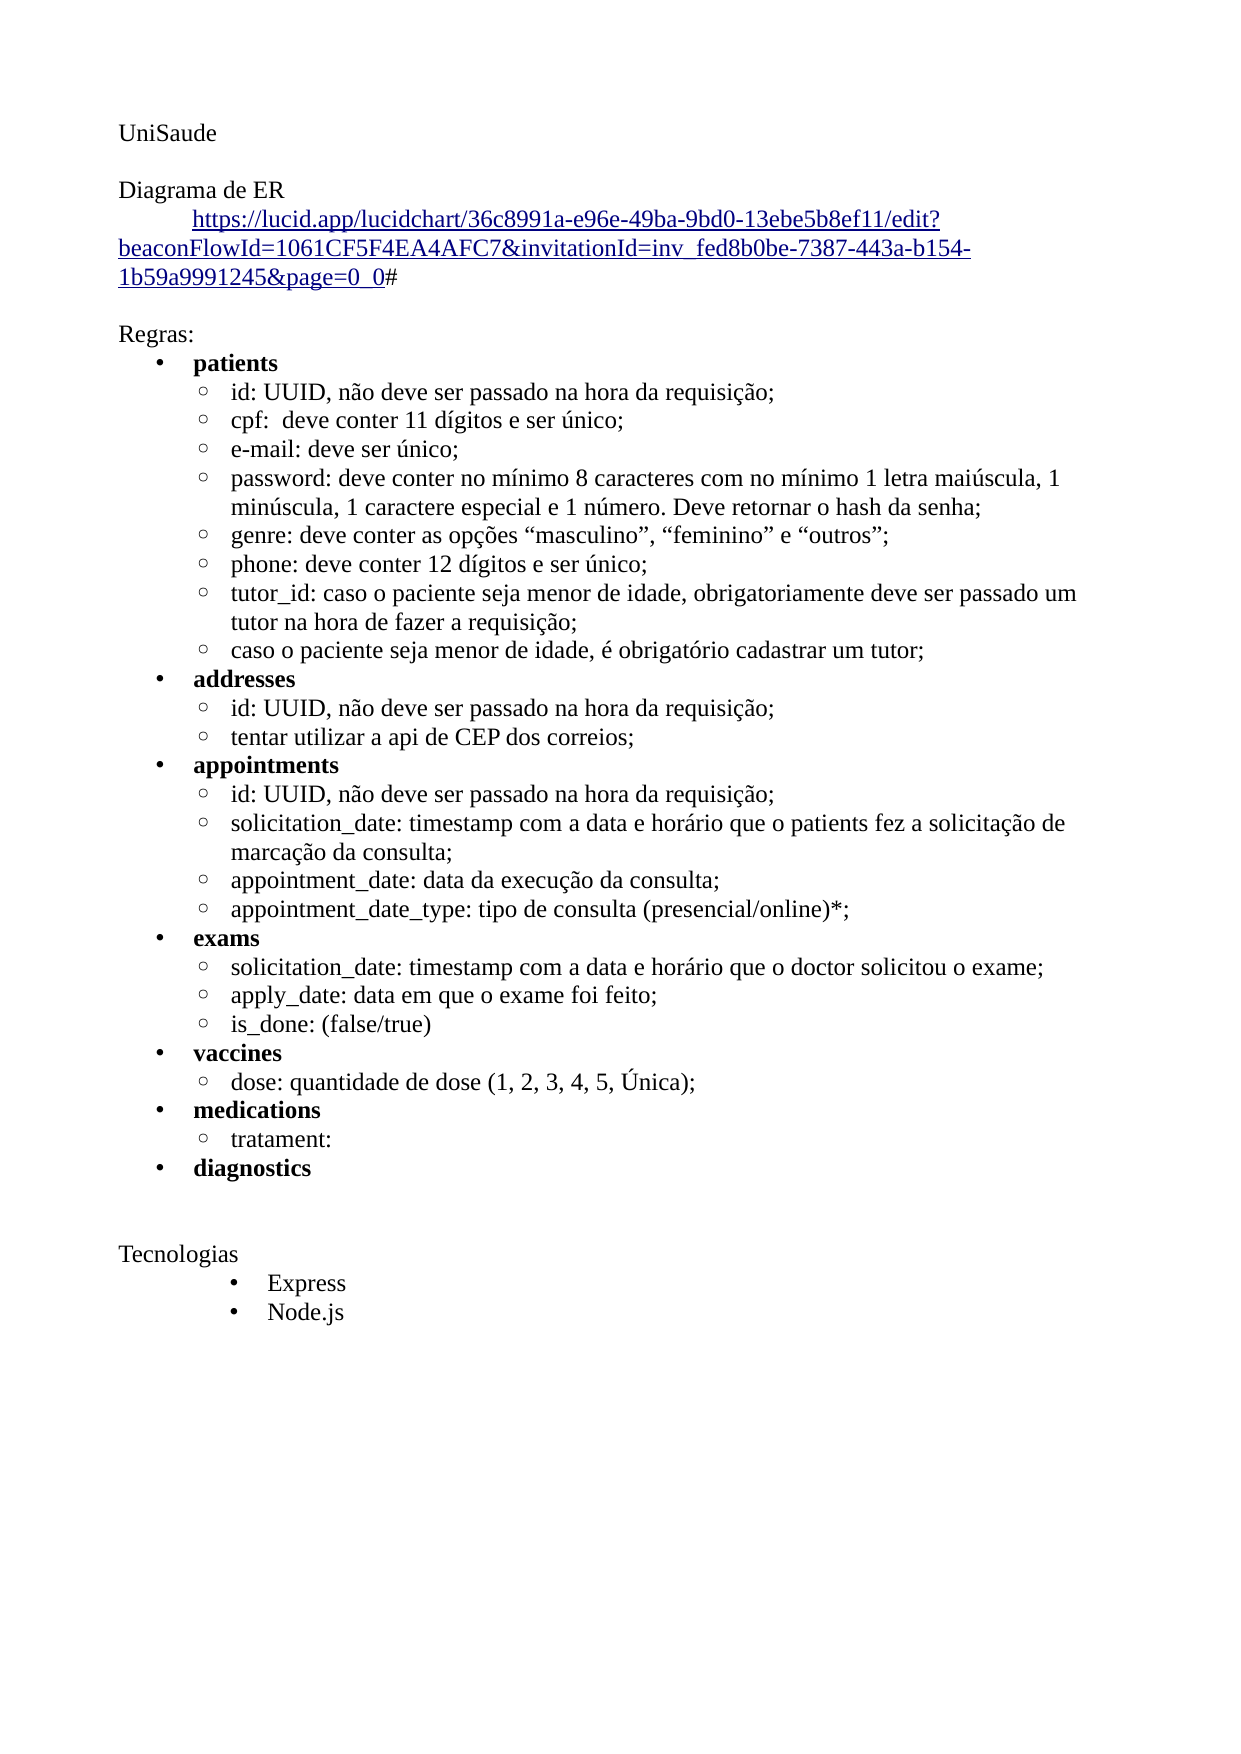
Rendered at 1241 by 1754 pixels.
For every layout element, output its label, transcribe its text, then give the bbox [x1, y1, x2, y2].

list vaccines [156, 1038, 1122, 1067]
list id: UUID, não deve ser passado na hora da requisição; [193, 779, 1122, 808]
list genre: deve conter as opções “masculino”, “feminino” e “outros”; [193, 521, 1122, 549]
list appointments [156, 751, 1122, 779]
text UniSaude [118, 118, 1122, 147]
list tentar utilizar a api de CEP dos correios; [193, 722, 1122, 751]
list Node.js [229, 1297, 1122, 1326]
list addresses [156, 664, 1122, 693]
list patients [156, 348, 1122, 377]
text Regras: [118, 319, 1122, 348]
list is_done: (false/true) [193, 1009, 1122, 1038]
list e-mail: deve ser único; [193, 434, 1122, 463]
list apply_date: data em que o exame foi feito; [193, 981, 1122, 1009]
list dose: quantidade de dose (1, 2, 3, 4, 5, Única); [193, 1067, 1122, 1096]
list appointment_date: data da execução da consulta; [193, 866, 1122, 894]
list solicitation_date: timestamp com a data e horário que o doctor solicitou o exame; [193, 952, 1122, 981]
list exams [156, 923, 1122, 952]
list id: UUID, não deve ser passado na hora da requisição; [193, 377, 1122, 406]
list tutor_id: caso o paciente seja menor de idade, obrigatoriamente deve ser passado um tutor na hora de fazer a requisição; [193, 578, 1122, 636]
list tratament: [193, 1124, 1122, 1153]
list marcação da consulta; [193, 837, 1122, 866]
text Diagrama de ER [118, 176, 1122, 204]
text Tecnologias [118, 1239, 1122, 1268]
list id: UUID, não deve ser passado na hora da requisição; [193, 693, 1122, 722]
list Express [229, 1268, 1122, 1297]
list password: deve conter no mínimo 8 caracteres com no mínimo 1 letra maiúscula, 1 minúscula, 1 caractere especial e 1 número. Deve retornar o hash da senha; [193, 463, 1122, 521]
list appointment_date_type: tipo de consulta (presencial/online)*; [193, 894, 1122, 923]
list medications [156, 1096, 1122, 1124]
list cpf: deve conter 11 dígitos e ser único; [193, 406, 1122, 434]
list caso o paciente seja menor de idade, é obrigatório cadastrar um tutor; [193, 636, 1122, 664]
list solicitation_date: timestamp com a data e horário que o patients fez a solicitação de [193, 808, 1122, 837]
text https://lucid.app/lucidchart/36c8991a-e96e-49ba-9bd0-13ebe5b8ef11/edit?beaconFlowId=1061CF5F4EA4AFC7&invitationId=inv_fed8b0be-7387-443a-b154-1b59a9991245&page=0_0# [118, 204, 1122, 291]
list diagnostics [156, 1153, 1122, 1182]
list phone: deve conter 12 dígitos e ser único; [193, 549, 1122, 578]
